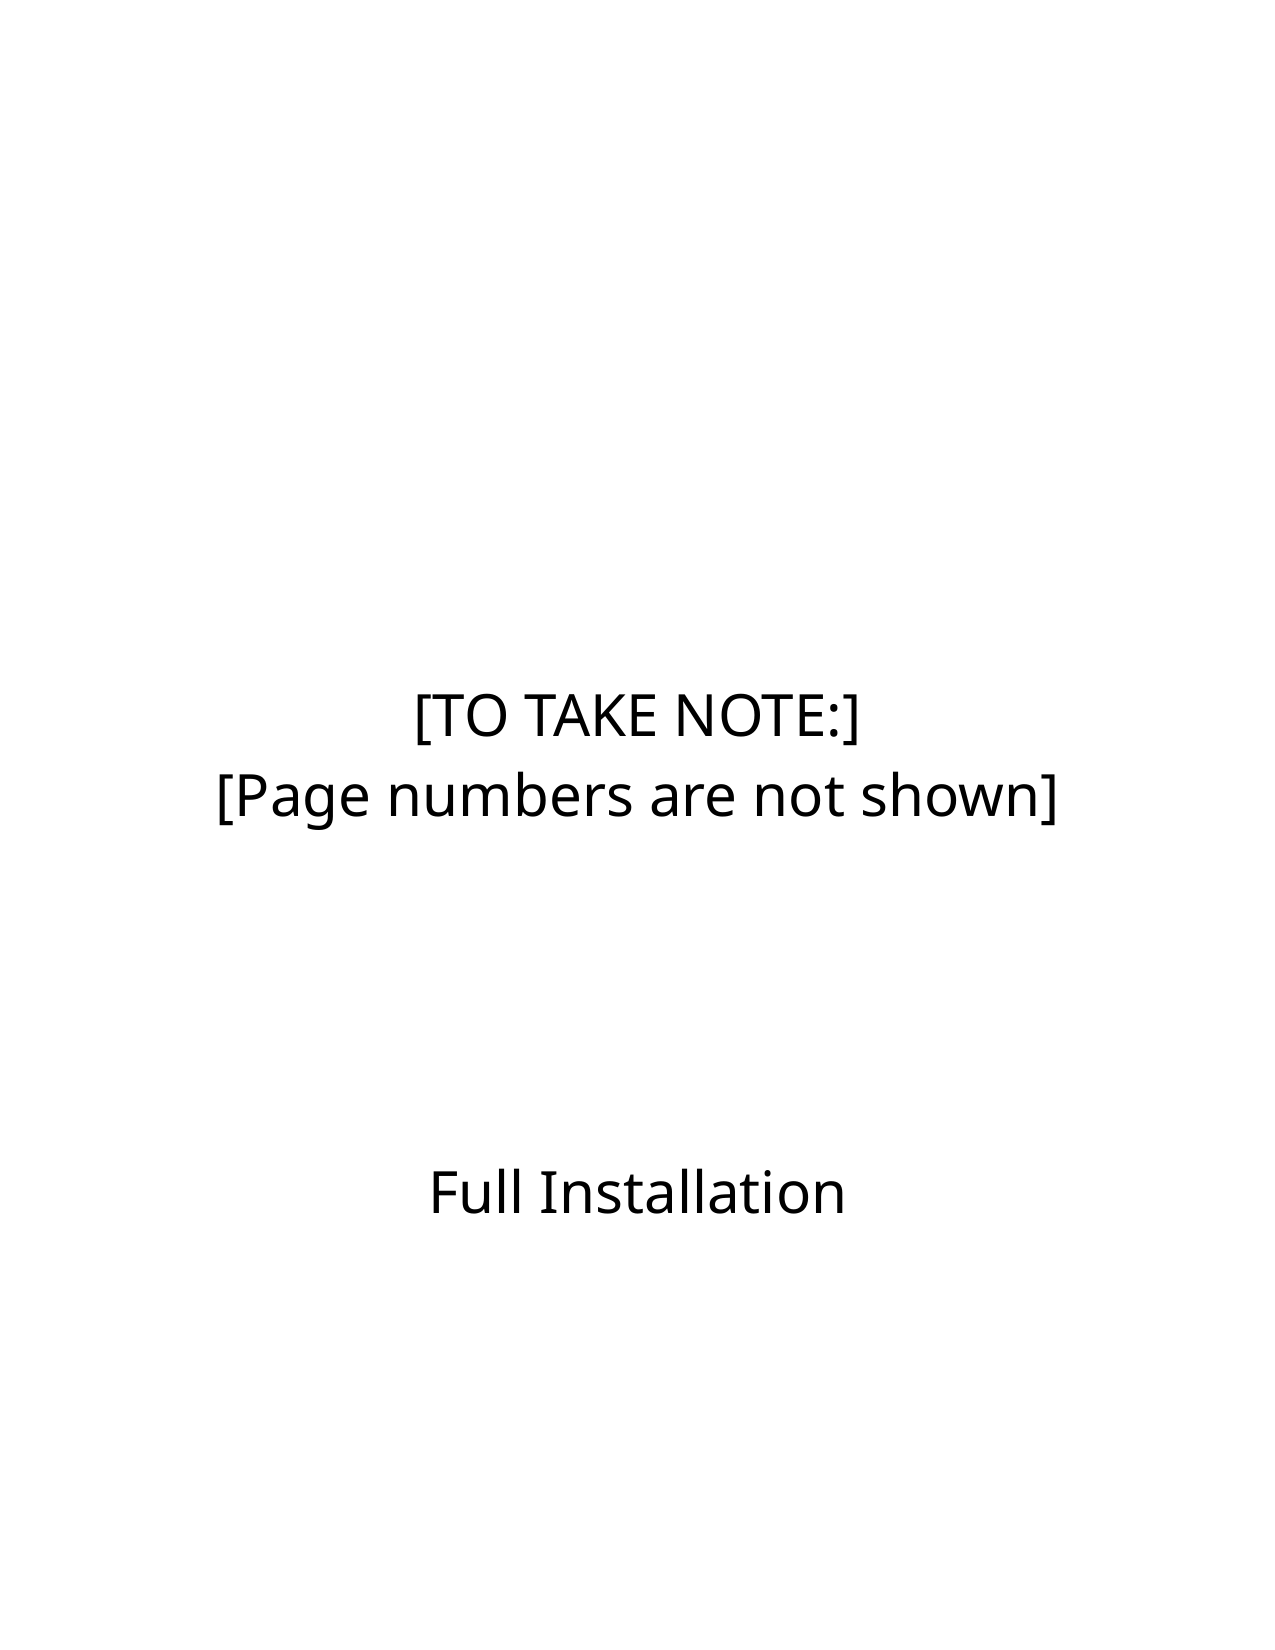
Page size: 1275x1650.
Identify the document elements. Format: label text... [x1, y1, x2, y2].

text [Page numbers are not shown] [118, 754, 1157, 833]
text Full Installation [118, 1151, 1157, 1231]
text [TO TAKE NOTE:] [118, 674, 1157, 754]
